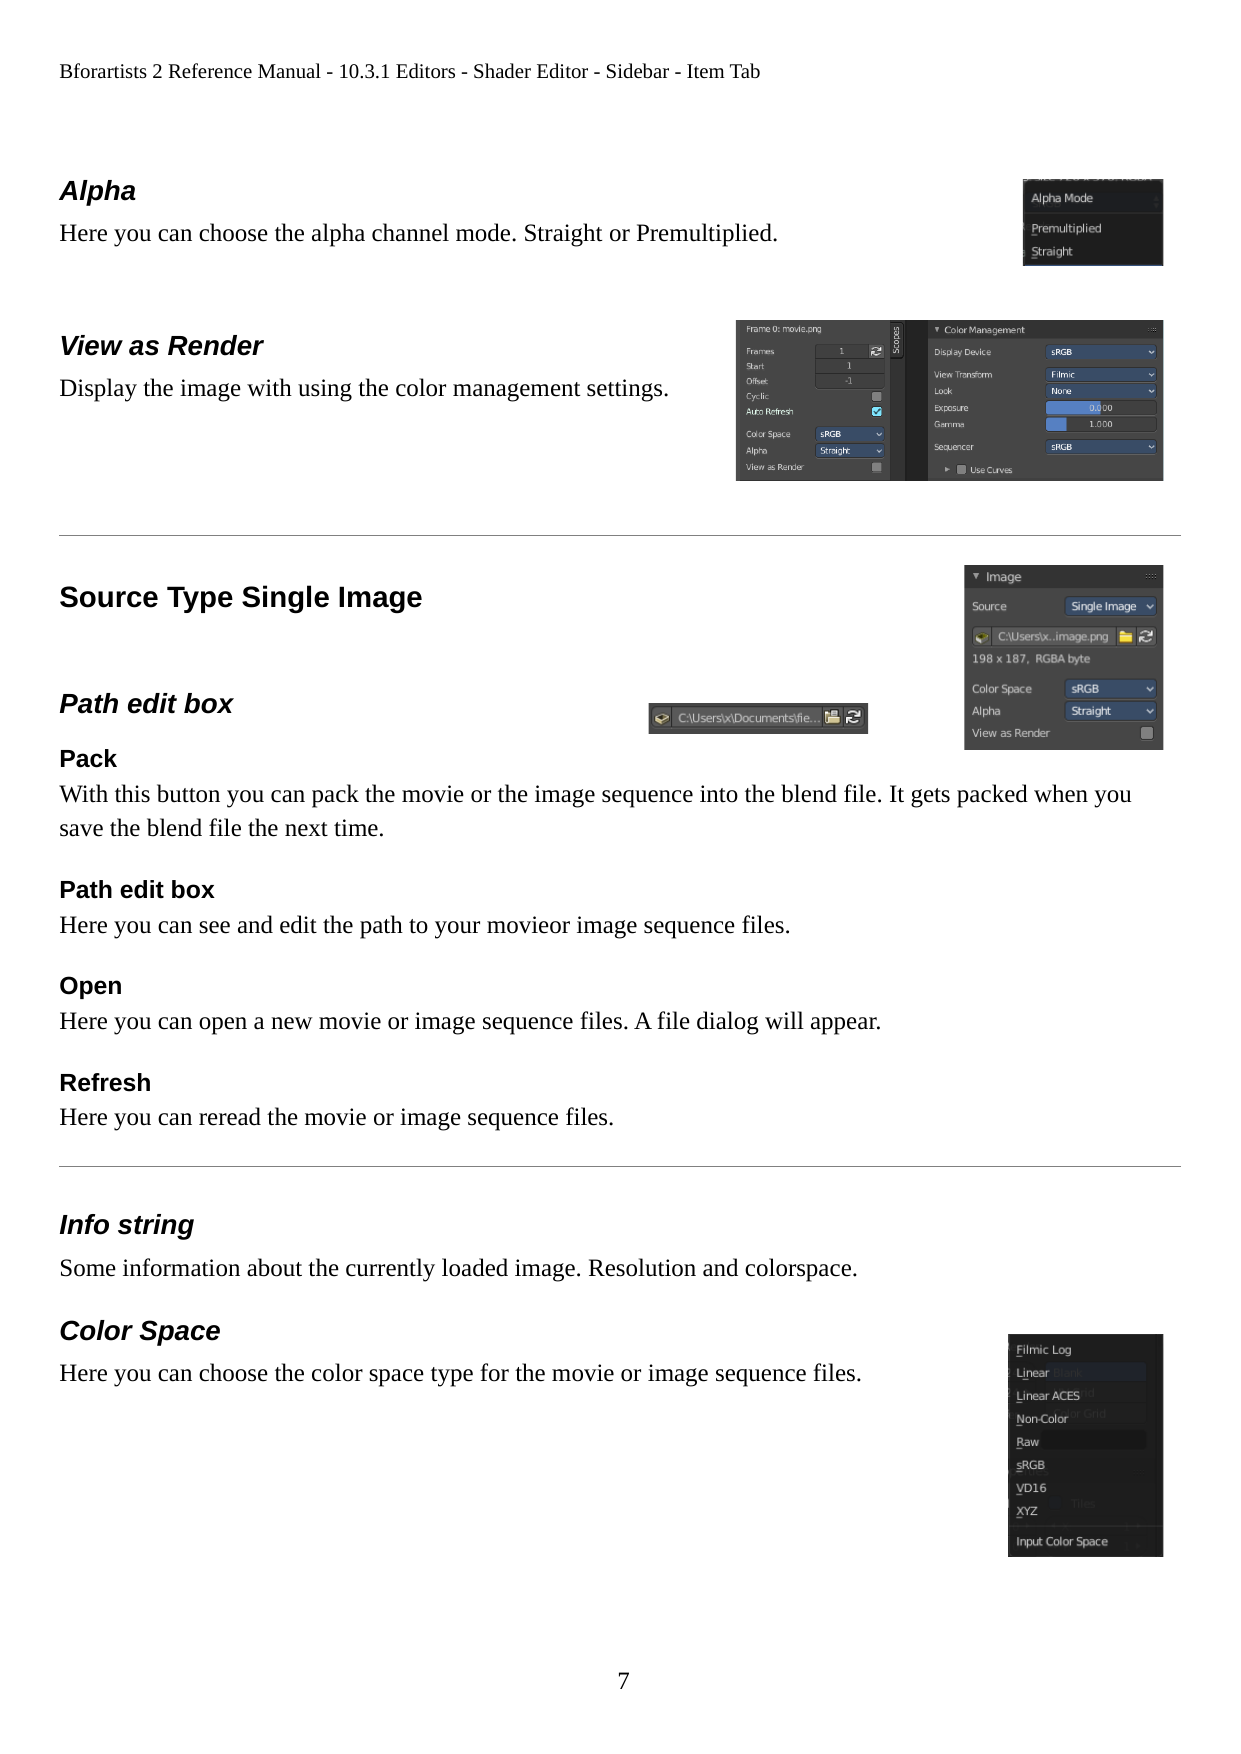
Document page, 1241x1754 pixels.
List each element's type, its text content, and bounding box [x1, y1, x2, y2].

text Some information about the currently loaded image. Resolution and colorspace. [59, 1253, 1181, 1281]
picture [964, 565, 1164, 750]
picture [1022, 179, 1164, 266]
picture [648, 703, 869, 734]
text Here you can choose the color space type for the movie or image sequence files. [59, 1358, 1008, 1387]
subtitle [1164, 579, 1181, 613]
text Here you can reread the movie or image sequence files. [59, 1102, 1181, 1131]
subtitle Open [59, 971, 1181, 1000]
subtitle Pack [59, 744, 1181, 773]
subtitle View as Render [59, 329, 735, 361]
text Here you can choose the alpha channel mode. Straight or Premultiplied. [59, 218, 1022, 247]
subtitle [1164, 687, 1181, 719]
subtitle Alpha [59, 174, 1181, 206]
subtitle [1164, 329, 1181, 361]
subtitle Path edit box [59, 875, 1181, 903]
picture [1008, 1334, 1164, 1557]
subtitle Refresh [59, 1068, 1181, 1096]
text Display the image with using the color management settings. [59, 373, 735, 402]
subtitle Color Space [59, 1314, 1181, 1346]
subtitle Info string [59, 1208, 1181, 1240]
text With this button you can pack the movie or the image sequence into the blend file. It gets packed when you save the blend file the next time. [59, 779, 1181, 842]
subtitle Path edit box [59, 687, 964, 719]
subtitle Source Type Single Image [59, 579, 964, 613]
text Here you can open a new movie or image sequence files. A file dialog will appear. [59, 1006, 1181, 1035]
text Here you can see and edit the path to your movieor image sequence files. [59, 910, 1181, 938]
picture [735, 320, 1164, 481]
